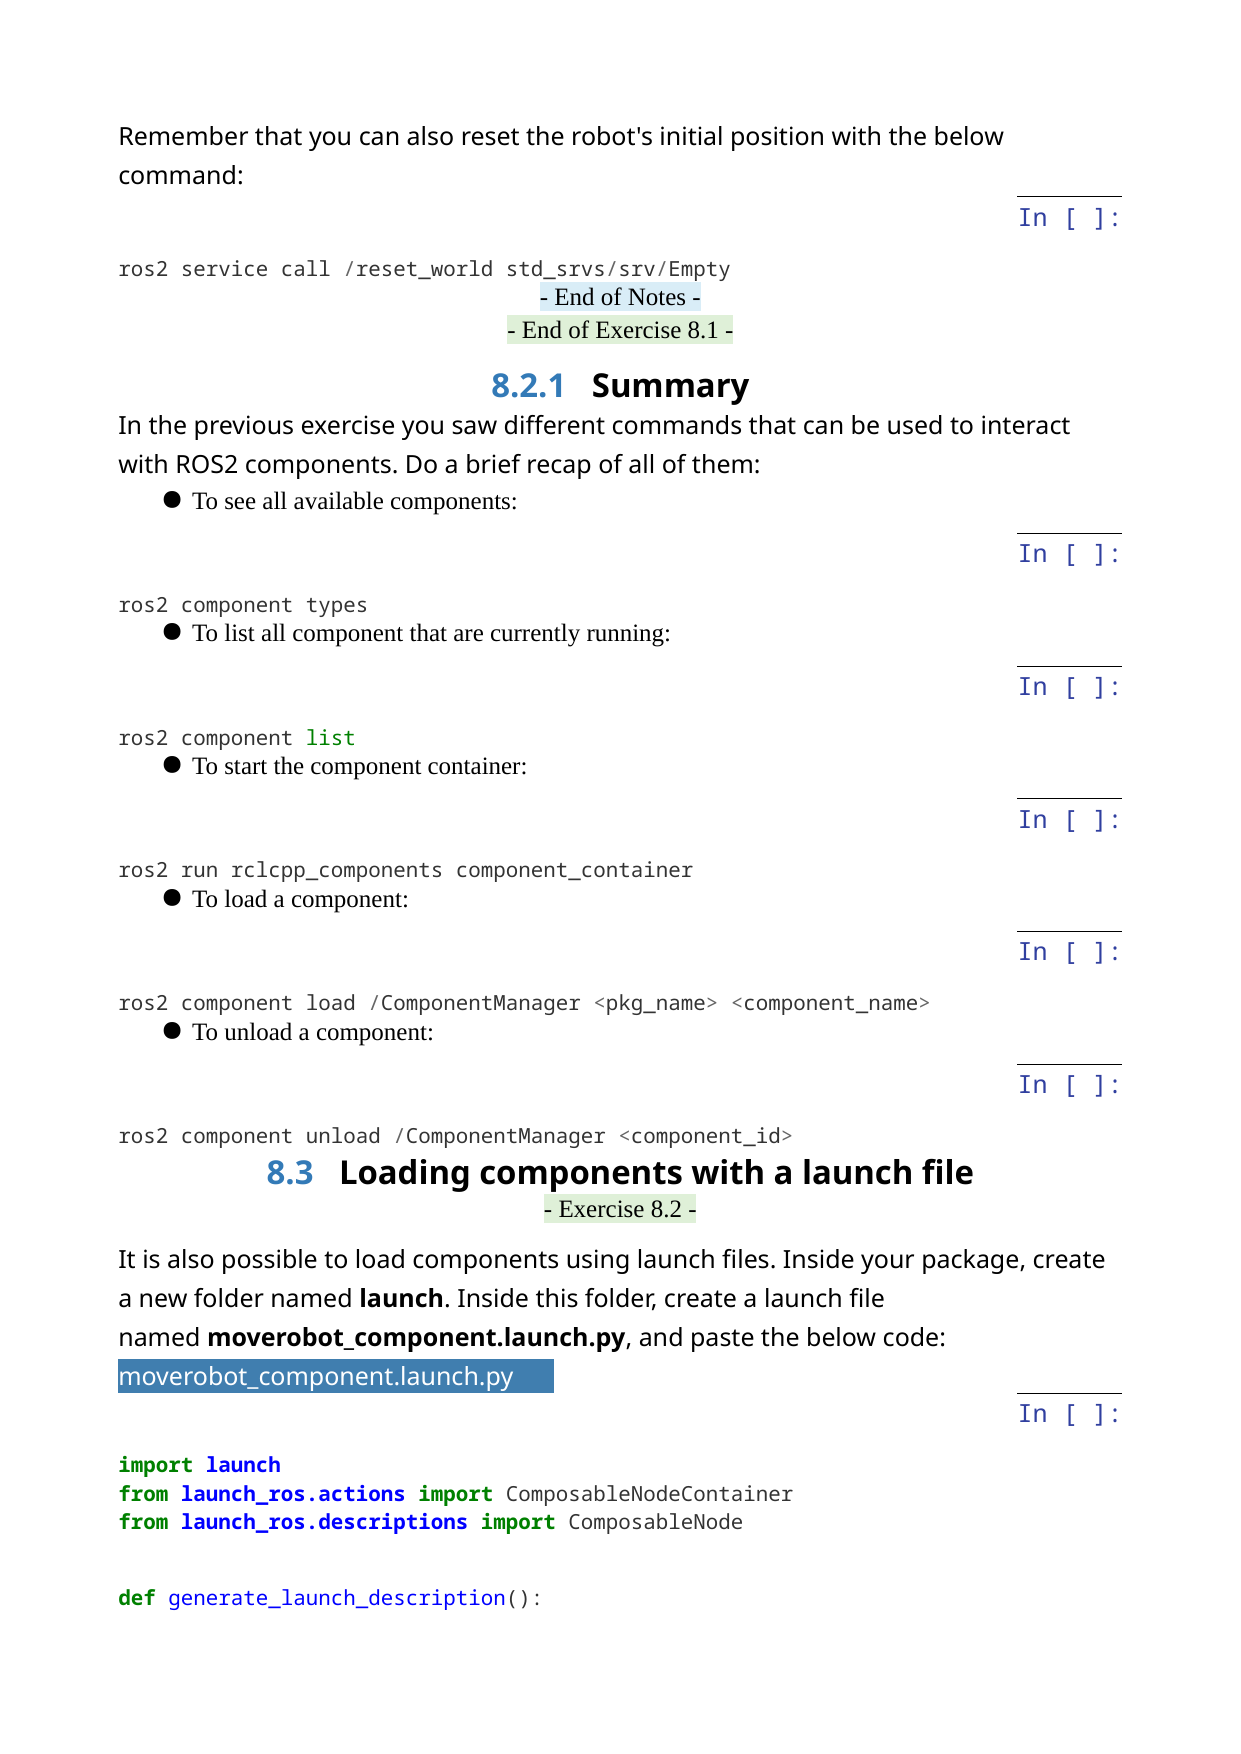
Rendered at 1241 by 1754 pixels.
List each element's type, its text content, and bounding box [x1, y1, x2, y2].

text from launch_ros.actions import ComposableNodeContainer [118, 1479, 1122, 1507]
text - End of Exercise 8.1 - [118, 315, 1122, 344]
text from launch_ros.descriptions import ComposableNode [118, 1507, 1122, 1536]
text - Exercise 8.2 - [118, 1194, 1122, 1223]
text In [ ]: [118, 798, 1122, 835]
subtitle 8.3 Loading components with a launch file [118, 1149, 1122, 1194]
text import launch [118, 1450, 1122, 1479]
text ros2 component unload /ComponentManager <component_id> [118, 1121, 1122, 1149]
text def generate_launch_description(): [118, 1583, 1122, 1611]
text In [ ]: [118, 533, 1122, 570]
text In [ ]: [118, 666, 1122, 703]
text ros2 component types [118, 590, 1122, 618]
text ros2 component list [118, 723, 1122, 751]
text In [ ]: [118, 1393, 1122, 1430]
text Remember that you can also reset the robot's initial position with the below command: [118, 118, 1122, 191]
list To unload a component: [162, 1017, 1122, 1045]
text ros2 run rclcpp_components component_container [118, 855, 1122, 884]
list To start the component container: [162, 751, 1122, 780]
text In [ ]: [118, 931, 1122, 968]
text ros2 service call /reset_world std_srvs/srv/Empty [118, 254, 1122, 282]
list To see all available components: [162, 486, 1122, 514]
text In [ ]: [118, 196, 1122, 233]
text In [ ]: [118, 1064, 1122, 1101]
text - End of Notes - [118, 282, 1122, 311]
text It is also possible to load components using launch files. Inside your package, create a new folder named launch. Inside this folder, create a launch file named moverobot_component.launch.py, and paste the below code: [118, 1242, 1122, 1354]
list To load a component: [162, 884, 1122, 913]
subtitle 8.2.1 Summary [118, 363, 1122, 407]
list To list all component that are currently running: [162, 618, 1122, 647]
text ros2 component load /ComponentManager <pkg_name> <component_name> [118, 988, 1122, 1017]
text In the previous exercise you saw different commands that can be used to interact with ROS2 components. Do a brief recap of all of them: [118, 407, 1122, 481]
